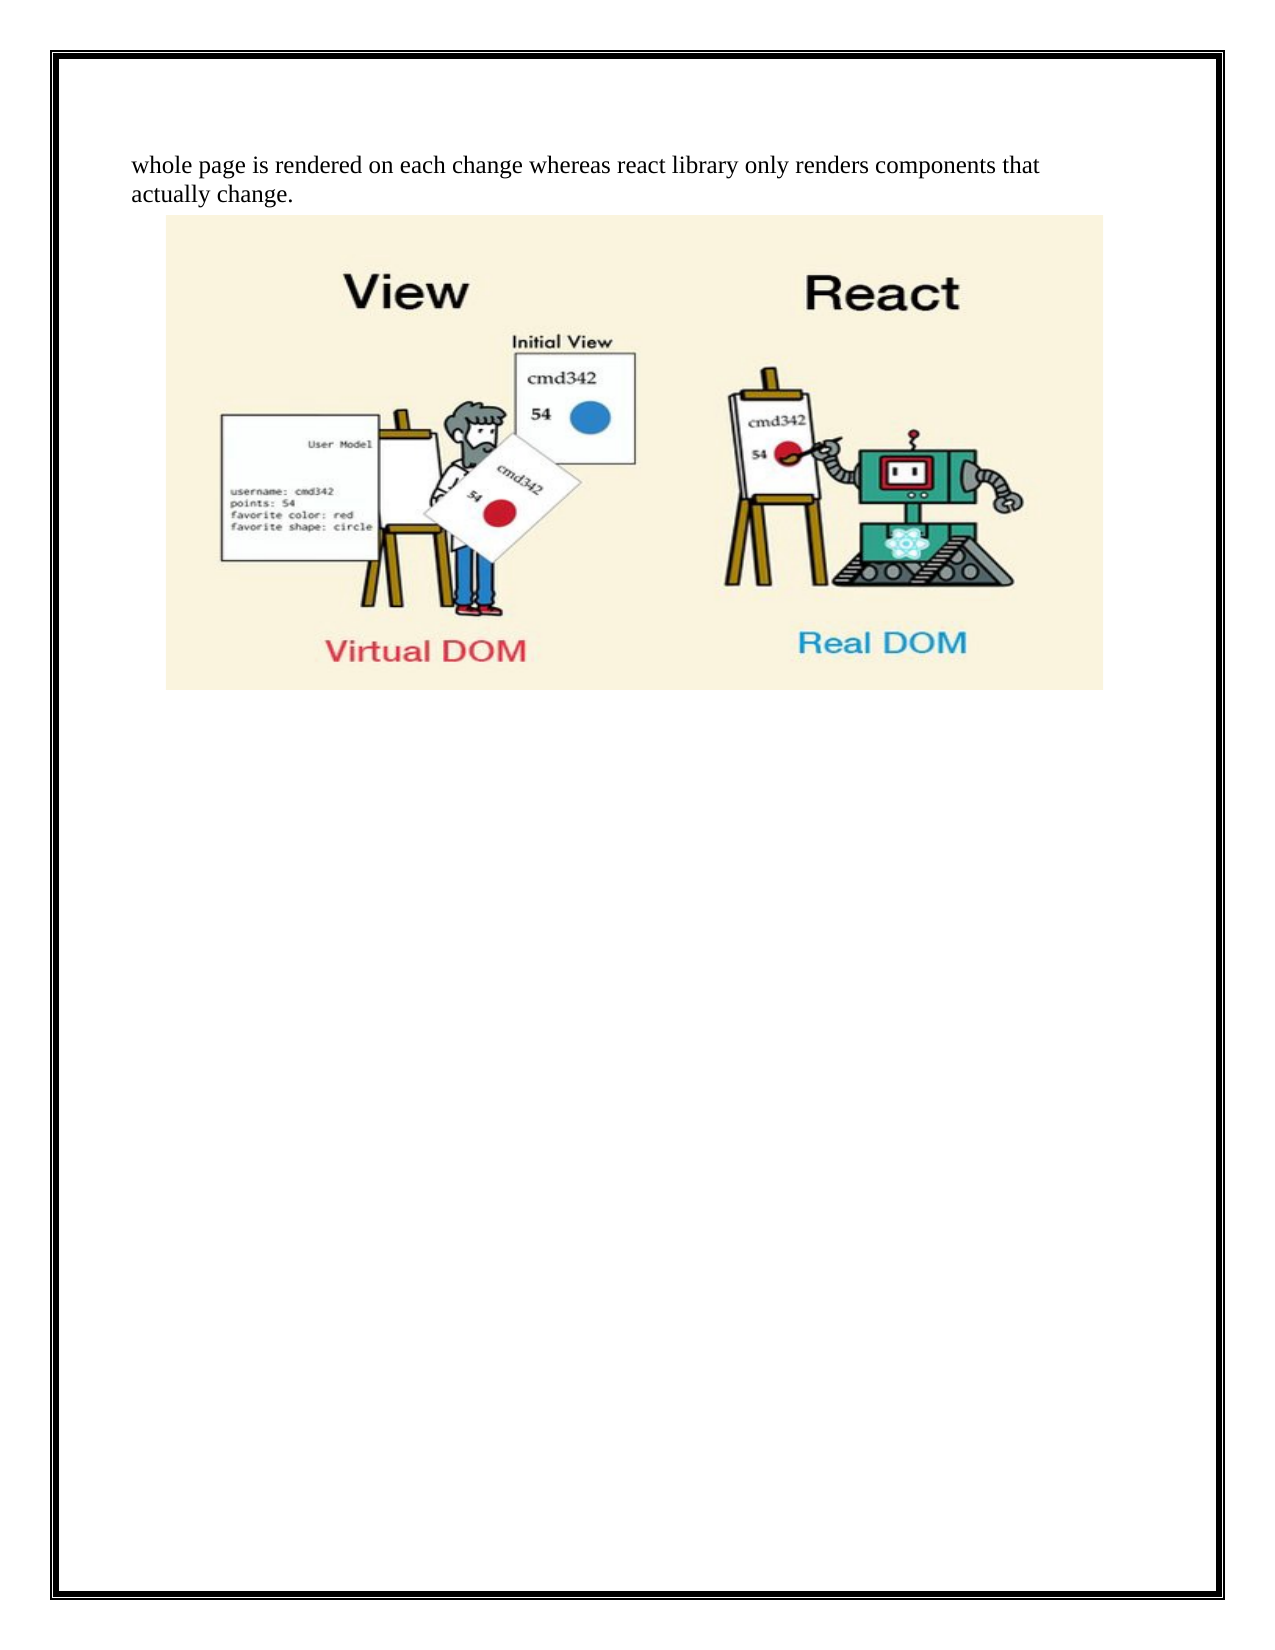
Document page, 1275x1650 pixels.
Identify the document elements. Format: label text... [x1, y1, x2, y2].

picture [165, 215, 1104, 690]
list whole page is rendered on each change whereas react library only renders components that actually change. [131, 150, 1125, 207]
